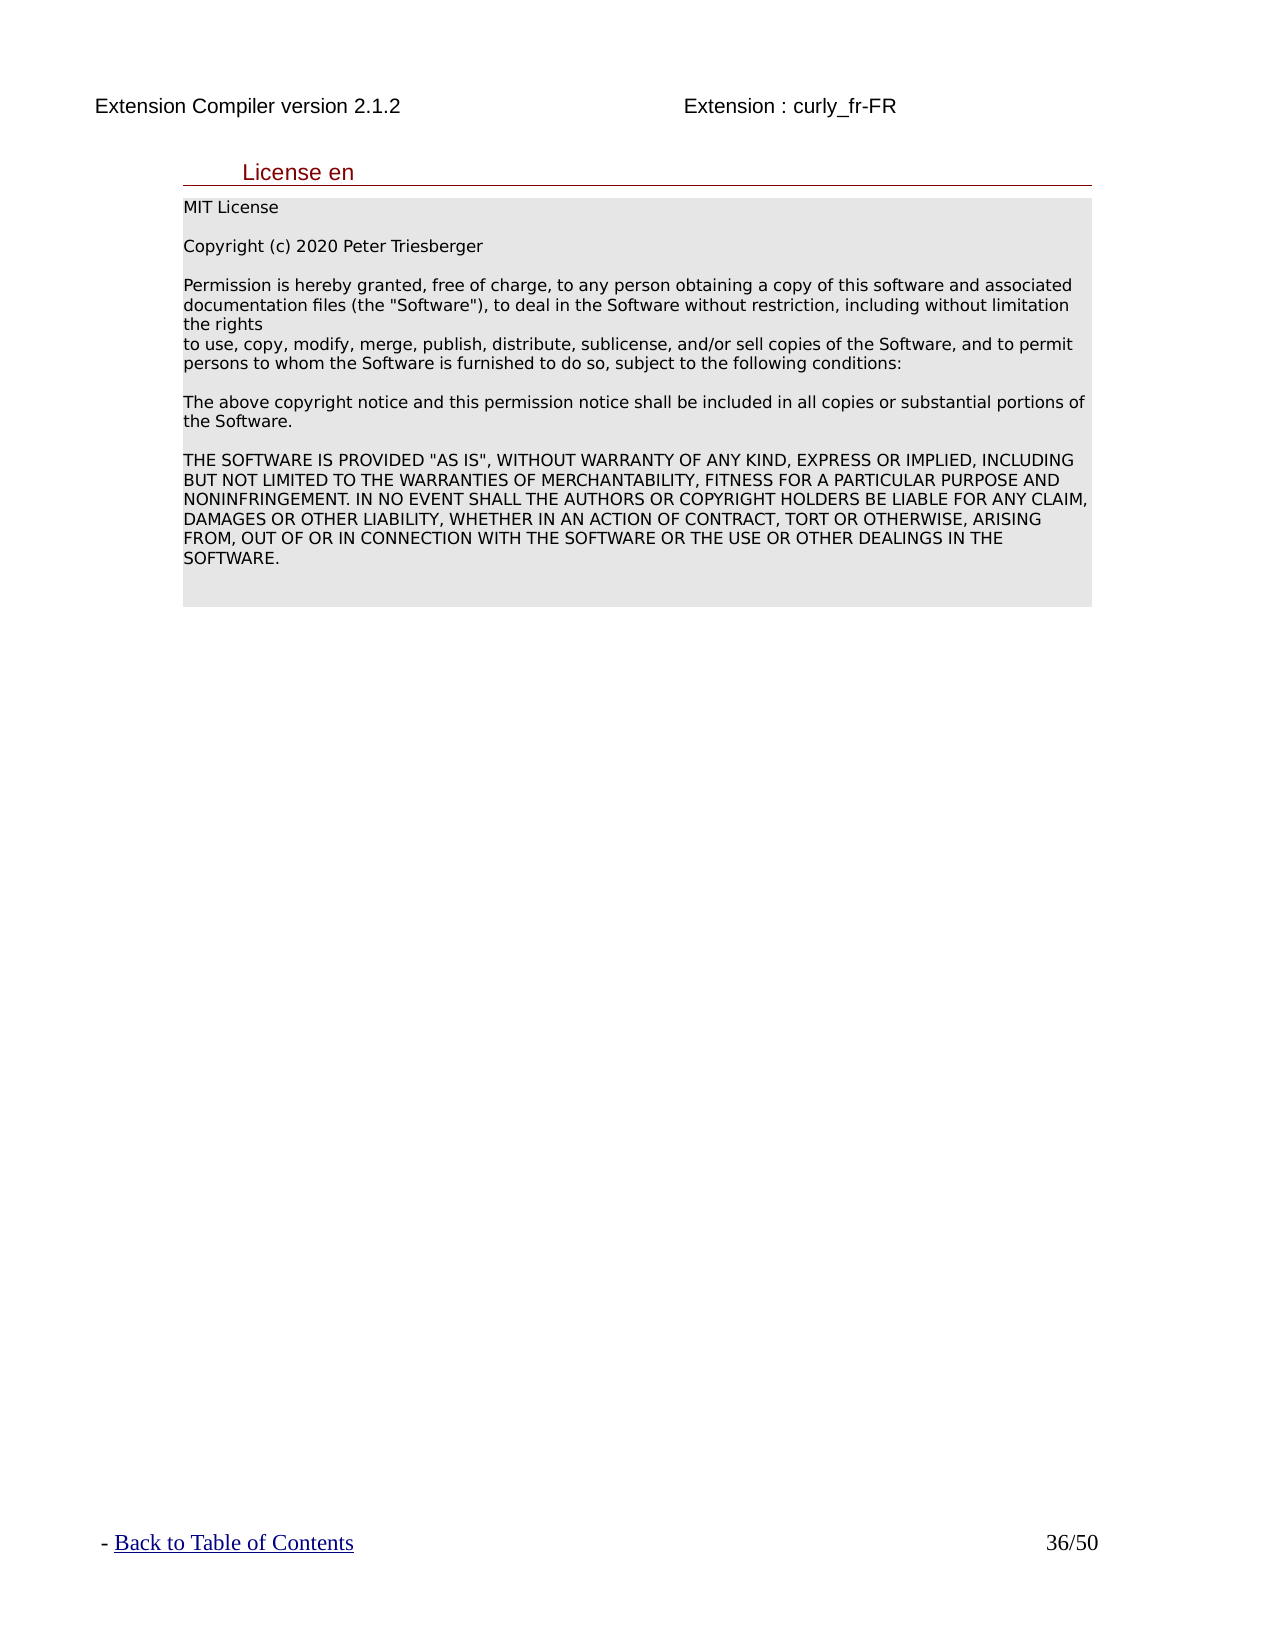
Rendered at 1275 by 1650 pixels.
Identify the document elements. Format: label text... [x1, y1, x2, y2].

text Permission is hereby granted, free of charge, to any person obtaining a copy of this software and associated documentation files (the "Software"), to deal in the Software without restriction, including without limitation the rights [183, 276, 1092, 334]
text MIT License [183, 198, 1092, 218]
text License en [183, 159, 1092, 185]
text SOFTWARE. [183, 549, 1092, 568]
text The above copyright notice and this permission notice shall be included in all copies or substantial portions of the Software. [183, 393, 1092, 432]
text THE SOFTWARE IS PROVIDED "AS IS", WITHOUT WARRANTY OF ANY KIND, EXPRESS OR IMPLIED, INCLUDING BUT NOT LIMITED TO THE WARRANTIES OF MERCHANTABILITY, FITNESS FOR A PARTICULAR PURPOSE AND NONINFRINGEMENT. IN NO EVENT SHALL THE AUTHORS OR COPYRIGHT HOLDERS BE LIABLE FOR ANY CLAIM, DAMAGES OR OTHER LIABILITY, WHETHER IN AN ACTION OF CONTRACT, TORT OR OTHERWISE, ARISING FROM, OUT OF OR IN CONNECTION WITH THE SOFTWARE OR THE USE OR OTHER DEALINGS IN THE [183, 451, 1092, 549]
text Copyright (c) 2020 Peter Triesberger [183, 237, 1092, 257]
text to use, copy, modify, merge, publish, distribute, sublicense, and/or sell copies of the Software, and to permit persons to whom the Software is furnished to do so, subject to the following conditions: [183, 334, 1092, 373]
